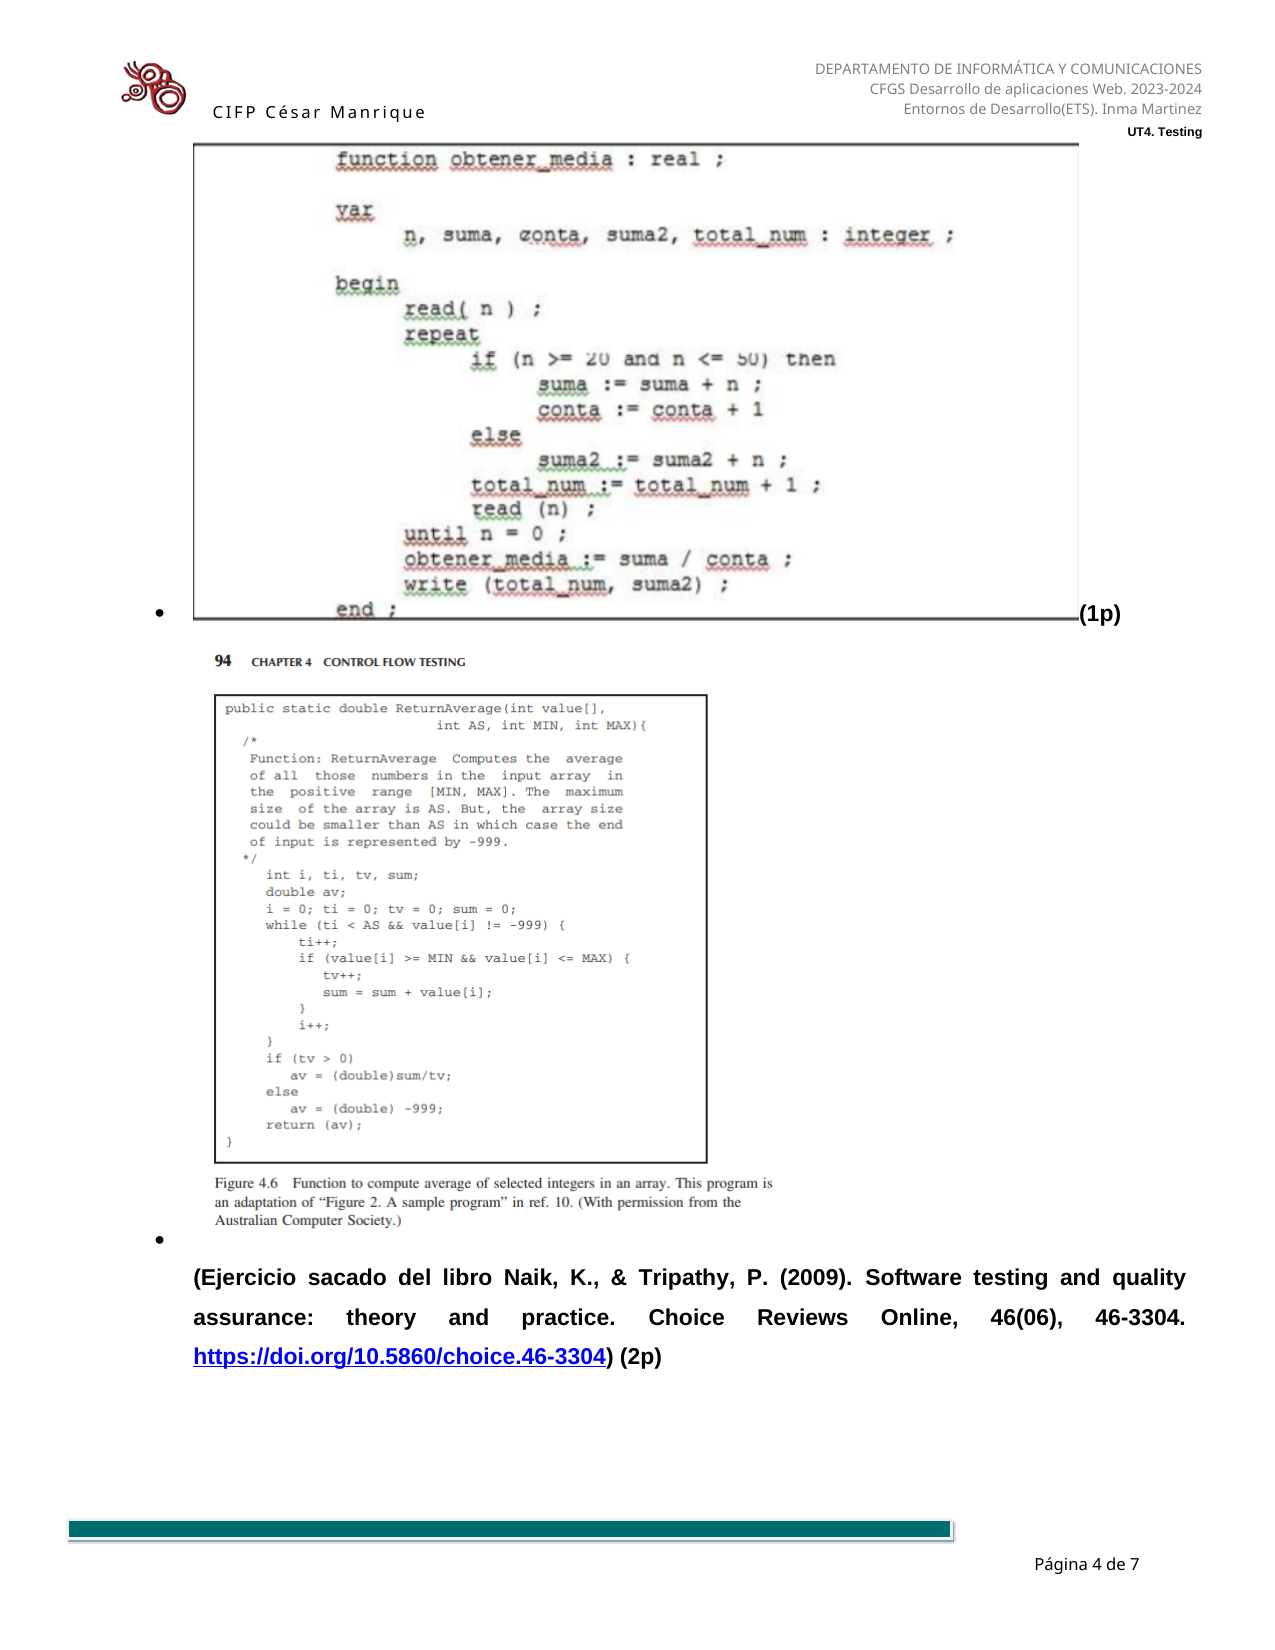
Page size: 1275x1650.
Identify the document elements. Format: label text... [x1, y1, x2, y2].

list (1p) [156, 142, 1186, 626]
text (Ejercicio sacado del libro Naik, K., & Tripathy, P. (2009). Software testing and quality assurance: theory and practice. Choice Reviews Online, 46(06), 46-3304. https://doi.org/10.5860/choice.46-3304) (2p) [193, 1264, 1186, 1369]
picture [118, 59, 190, 115]
picture [193, 141, 1079, 621]
picture [193, 638, 799, 1249]
